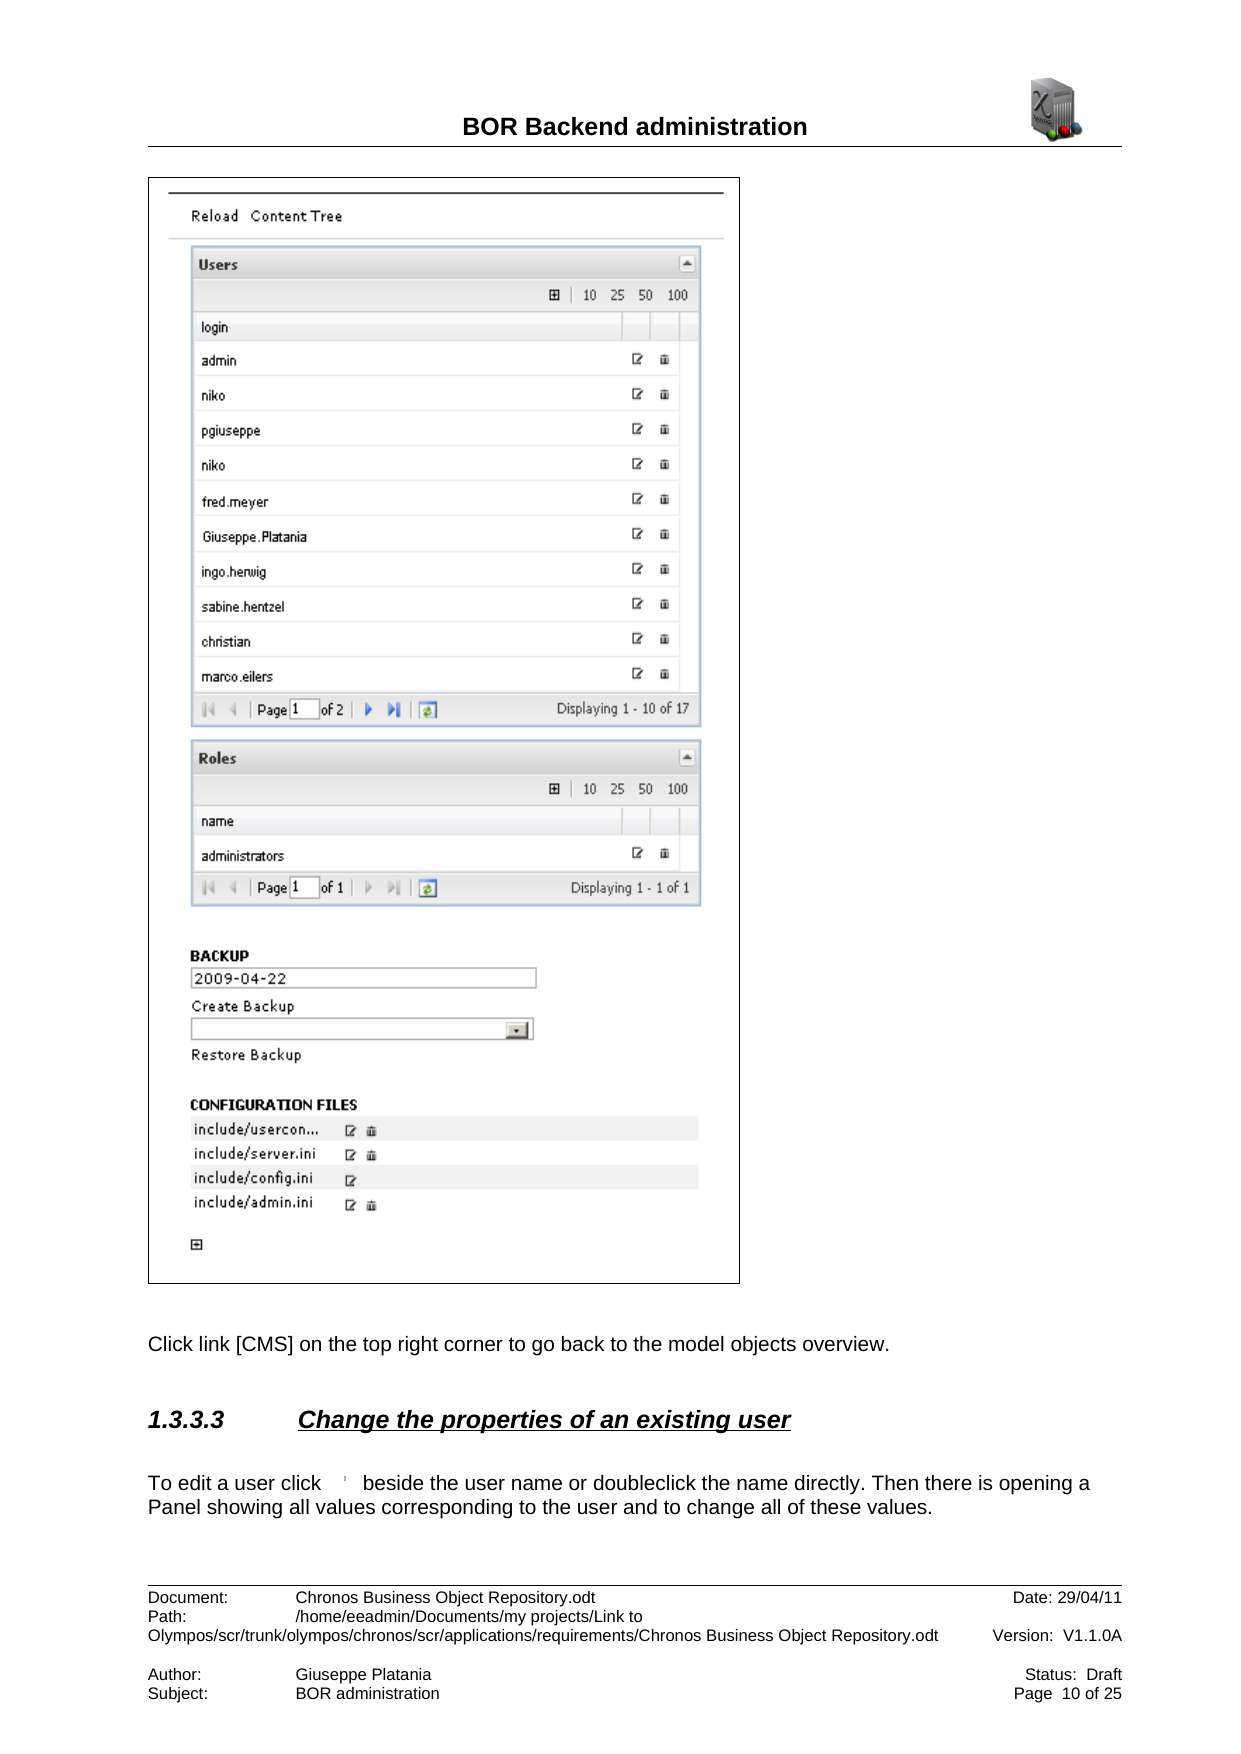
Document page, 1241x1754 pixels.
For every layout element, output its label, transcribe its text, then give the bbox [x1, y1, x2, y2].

picture [163, 185, 724, 1276]
text Click link [CMS] on the top right corner to go back to the model objects overview. [148, 1332, 1122, 1356]
text To edit a user click beside the user name or doubleclick the name directly. Then there is opening a Panel showing all values corresponding to the user and to change all of these values. [148, 1464, 1122, 1519]
picture [1029, 75, 1085, 143]
subtitle Change the properties of an existing user [148, 1405, 1122, 1434]
